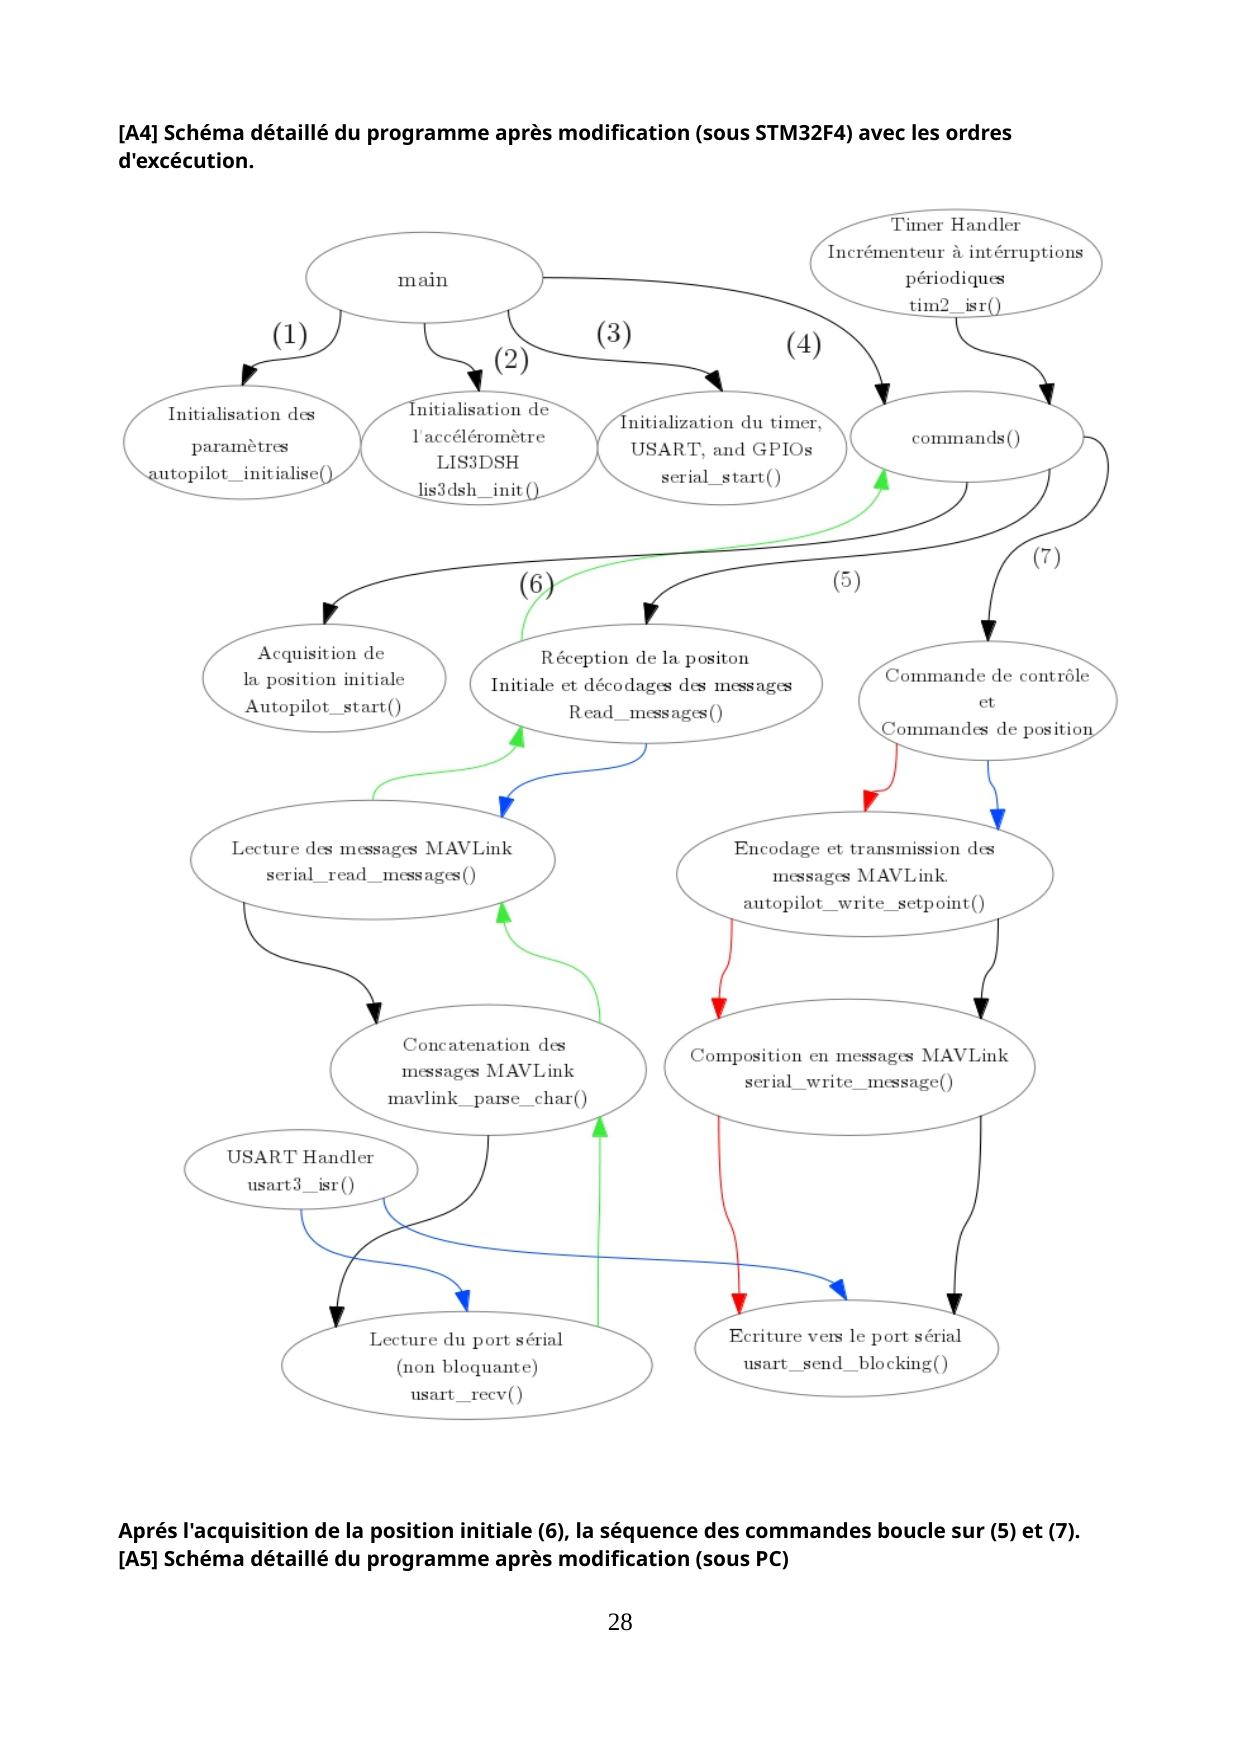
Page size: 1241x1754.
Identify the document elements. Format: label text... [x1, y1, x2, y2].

subtitle Aprés l'acquisition de la position initiale (6), la séquence des commandes boucle sur (5) et (7). [A5] Schéma détaillé du programme après modification (sous PC) [118, 1516, 1122, 1573]
picture [118, 187, 1123, 1516]
subtitle [A4] Schéma détaillé du programme après modification (sous STM32F4) avec les ordres d'excécution. [118, 118, 1122, 175]
